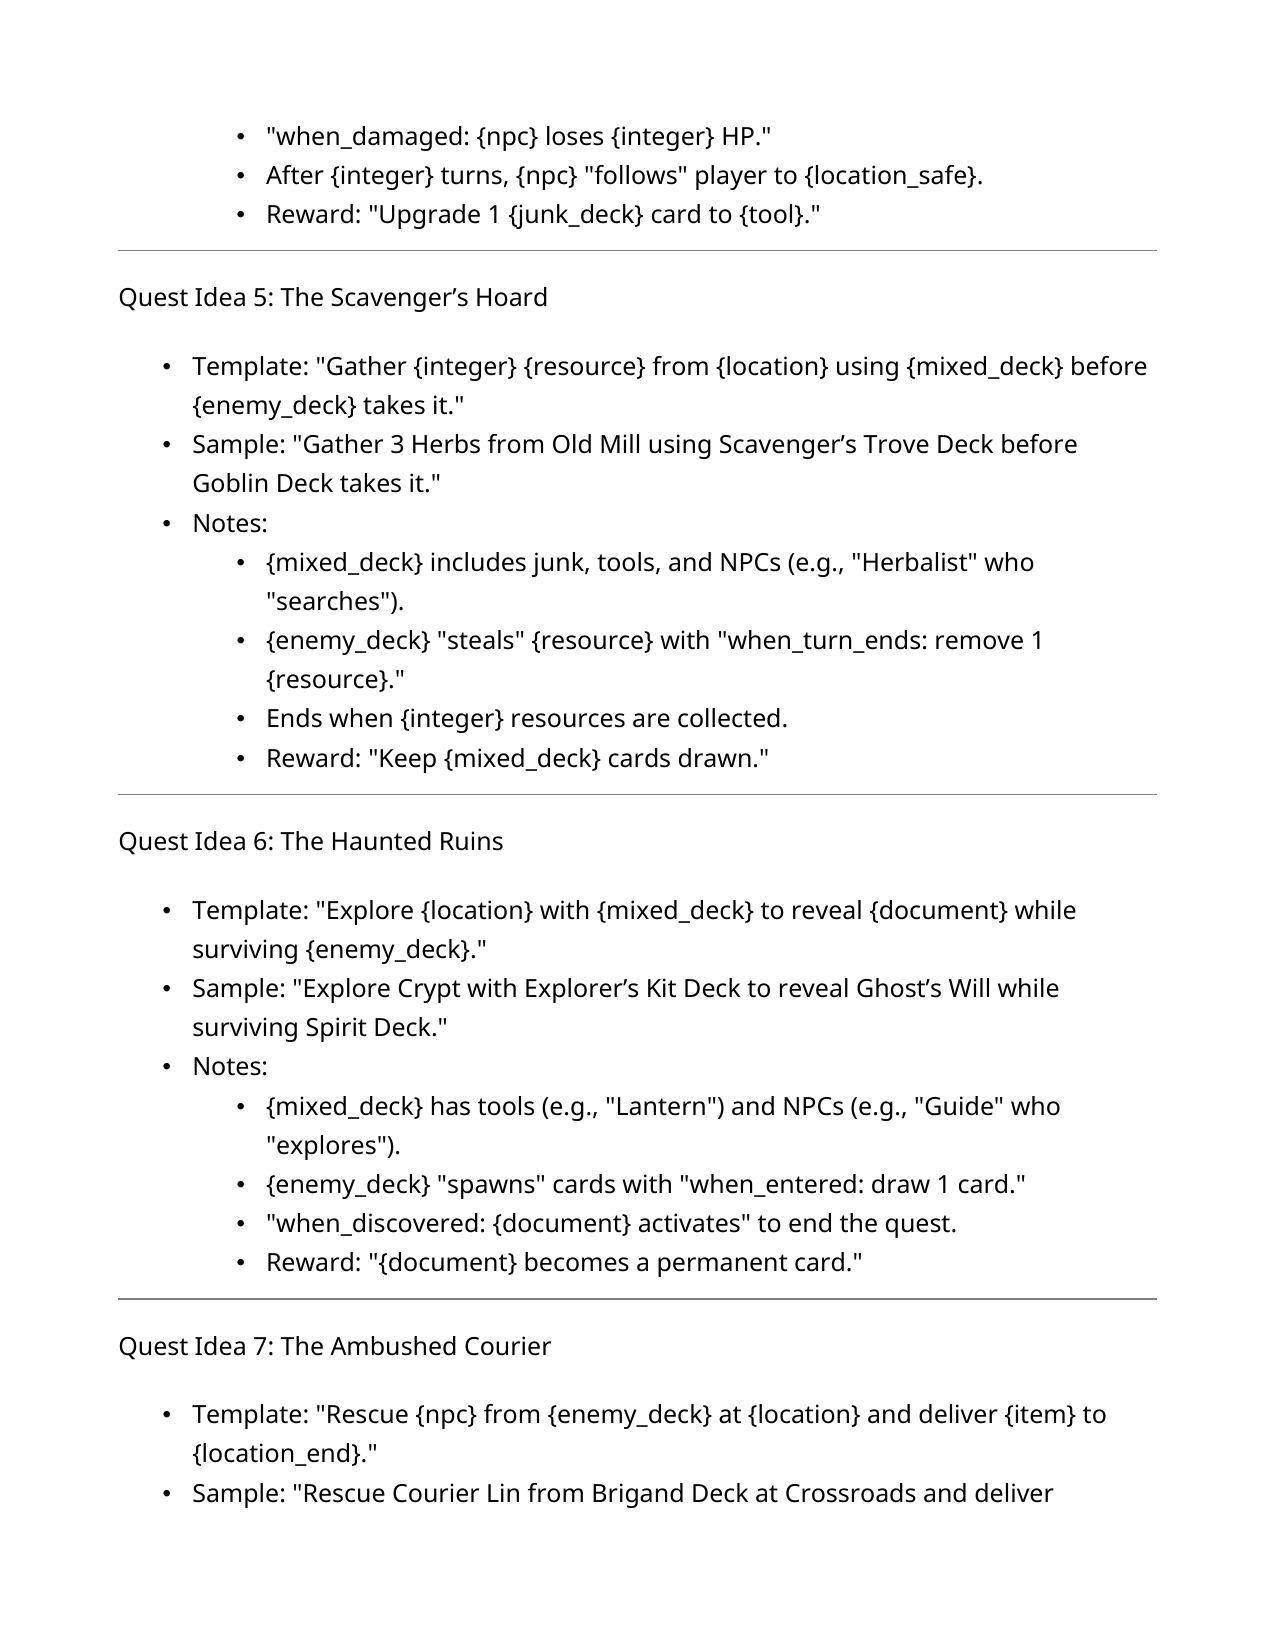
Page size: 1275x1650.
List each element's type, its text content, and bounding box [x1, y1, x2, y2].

text Quest Idea 6: The Haunted Ruins [118, 824, 1157, 858]
list {enemy_deck} "steals" {resource} with "when_turn_ends: remove 1 {resource}." [236, 623, 1157, 696]
text Quest Idea 5: The Scavenger’s Hoard [118, 280, 1157, 314]
list Ends when {integer} resources are collected. [236, 701, 1157, 735]
list "when_damaged: {npc} loses {integer} HP." [236, 118, 1157, 152]
list Sample: "Rescue Courier Lin from Brigand Deck at Crossroads and deliver [162, 1475, 1157, 1509]
list Reward: "{document} becomes a permanent card." [236, 1245, 1157, 1279]
list Sample: "Gather 3 Herbs from Old Mill using Scavenger’s Trove Deck before Goblin Deck takes it." [162, 427, 1157, 500]
list Sample: "Explore Crypt with Explorer’s Kit Deck to reveal Ghost’s Will while surviving Spirit Deck." [162, 971, 1157, 1044]
list Template: "Rescue {npc} from {enemy_deck} at {location} and deliver {item} to {location_end}." [162, 1397, 1157, 1470]
list Reward: "Upgrade 1 {junk_deck} card to {tool}." [236, 196, 1157, 231]
list Notes: [162, 1049, 1157, 1083]
list Notes: [162, 505, 1157, 539]
list Template: "Explore {location} with {mixed_deck} to reveal {document} while surviving {enemy_deck}." [162, 892, 1157, 966]
list {enemy_deck} "spawns" cards with "when_entered: draw 1 card." [236, 1166, 1157, 1201]
list Template: "Gather {integer} {resource} from {location} using {mixed_deck} before {enemy_deck} takes it." [162, 348, 1157, 422]
list "when_discovered: {document} activates" to end the quest. [236, 1206, 1157, 1240]
text Quest Idea 7: The Ambushed Courier [118, 1328, 1157, 1362]
list After {integer} turns, {npc} "follows" player to {location_safe}. [236, 157, 1157, 191]
list Reward: "Keep {mixed_deck} cards drawn." [236, 740, 1157, 774]
list {mixed_deck} includes junk, tools, and NPCs (e.g., "Herbalist" who "searches"). [236, 544, 1157, 618]
list {mixed_deck} has tools (e.g., "Lantern") and NPCs (e.g., "Guide" who "explores"). [236, 1088, 1157, 1161]
